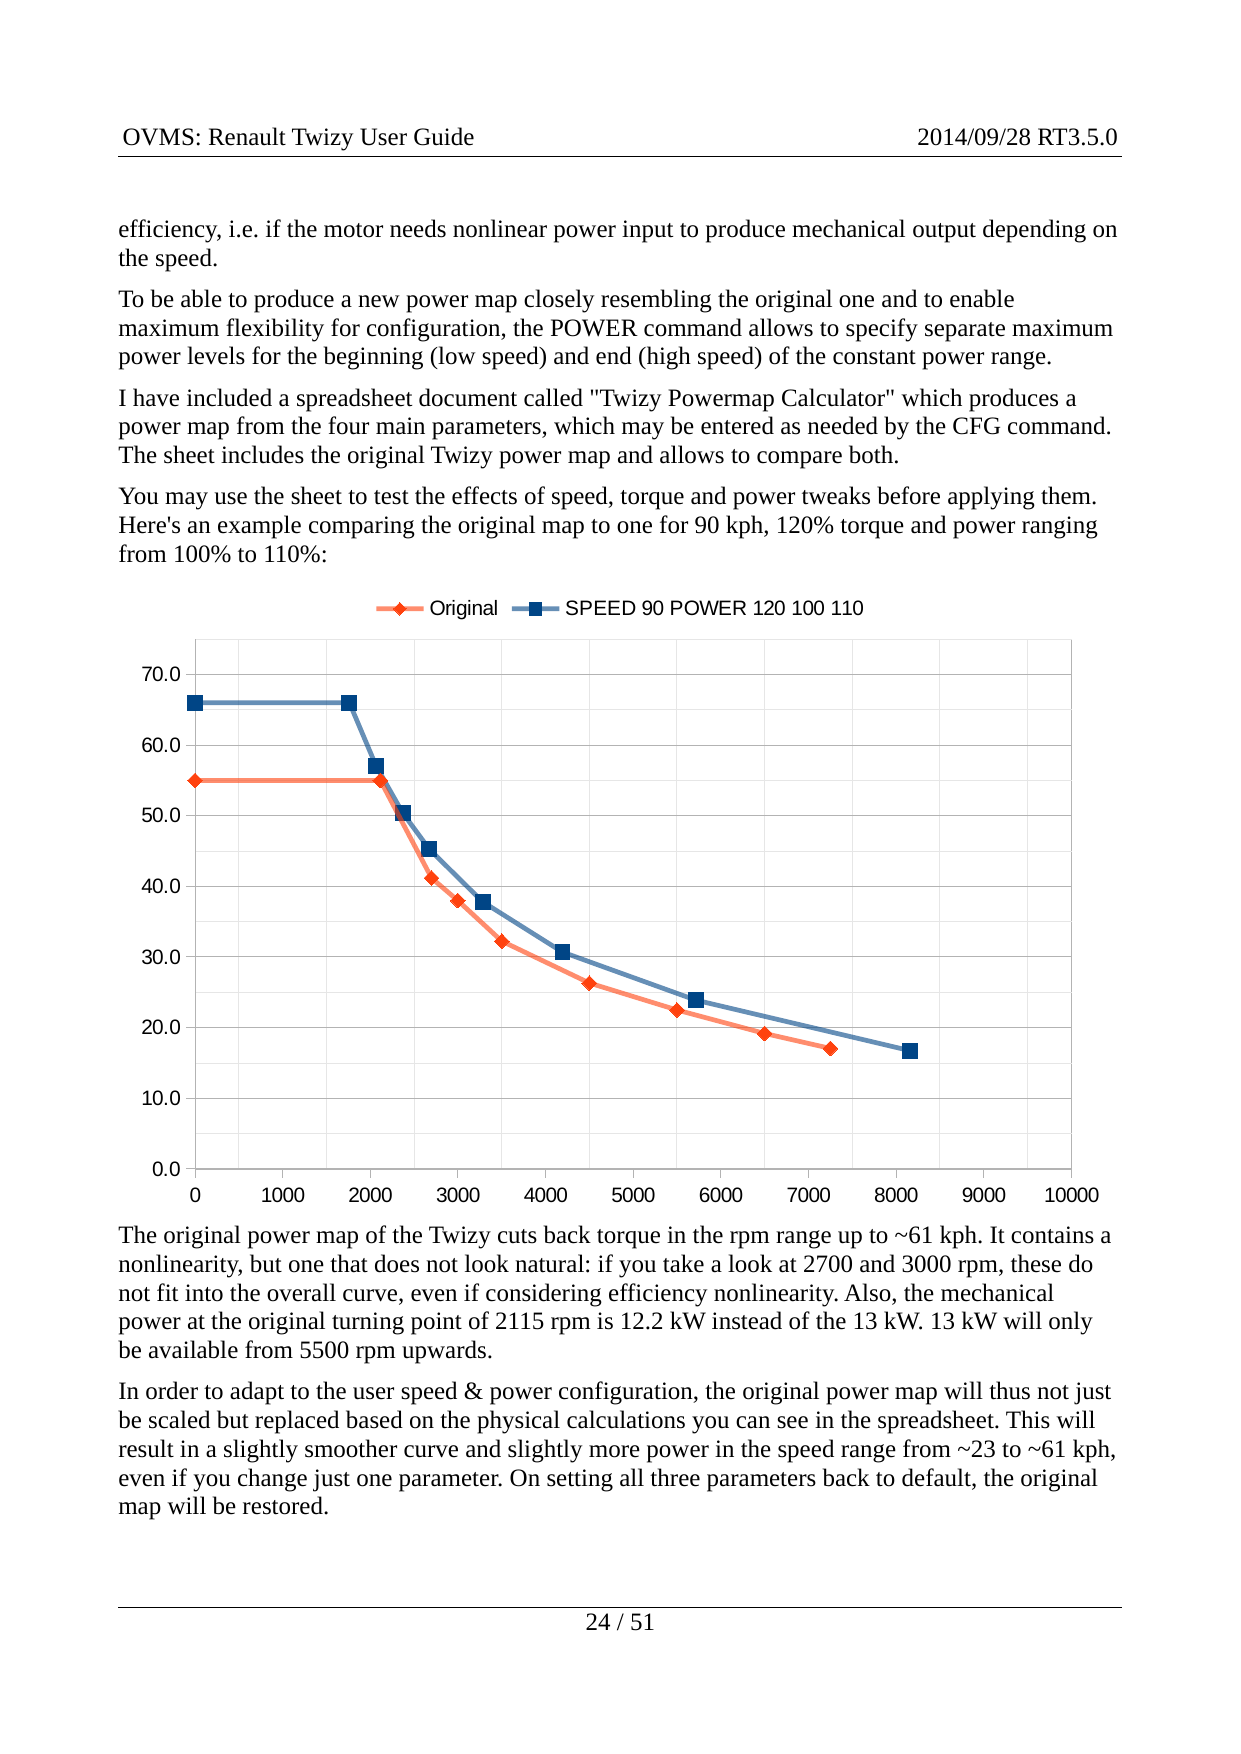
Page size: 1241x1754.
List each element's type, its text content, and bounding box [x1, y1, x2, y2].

text The original power map of the Twizy cuts back torque in the rpm range up to ~61 kph. It contains a nonlinearity, but one that does not look natural: if you take a look at 2700 and 3000 rpm, these do not fit into the overall curve, even if considering efficiency nonlinearity. Also, the mechanical power at the original turning point of 2115 rpm is 12.2 kW instead of the 13 kW. 13 kW will only be available from 5500 rpm upwards. [118, 580, 1122, 1364]
text efficiency, i.e. if the motor needs nonlinear power input to produce mechanical output depending on the speed. [118, 214, 1122, 271]
text To be able to produce a new power map closely resembling the original one and to enable maximum flexibility for configuration, the POWER command allows to specify separate maximum power levels for the beginning (low speed) and end (high speed) of the constant power range. [118, 284, 1122, 370]
text In order to adapt to the user speed & power configuration, the original power map will thus not just be scaled but replaced based on the physical calculations you can see in the spreadsheet. This will result in a slightly smoother curve and slightly more power in the speed range from ~23 to ~61 kph, even if you change just one parameter. On setting all three parameters back to default, the original map will be restored. [118, 1376, 1122, 1520]
text You may use the sheet to test the effects of speed, torque and power tweaks before applying them. Here's an example comparing the original map to one for 90 kph, 120% torque and power ranging from 100% to 110%: [118, 481, 1122, 568]
text I have included a spreadsheet document called "Twizy Powermap Calculator" which produces a power map from the four main parameters, which may be entered as needed by the CFG command. The sheet includes the original Twizy power map and allows to compare both. [118, 383, 1122, 469]
